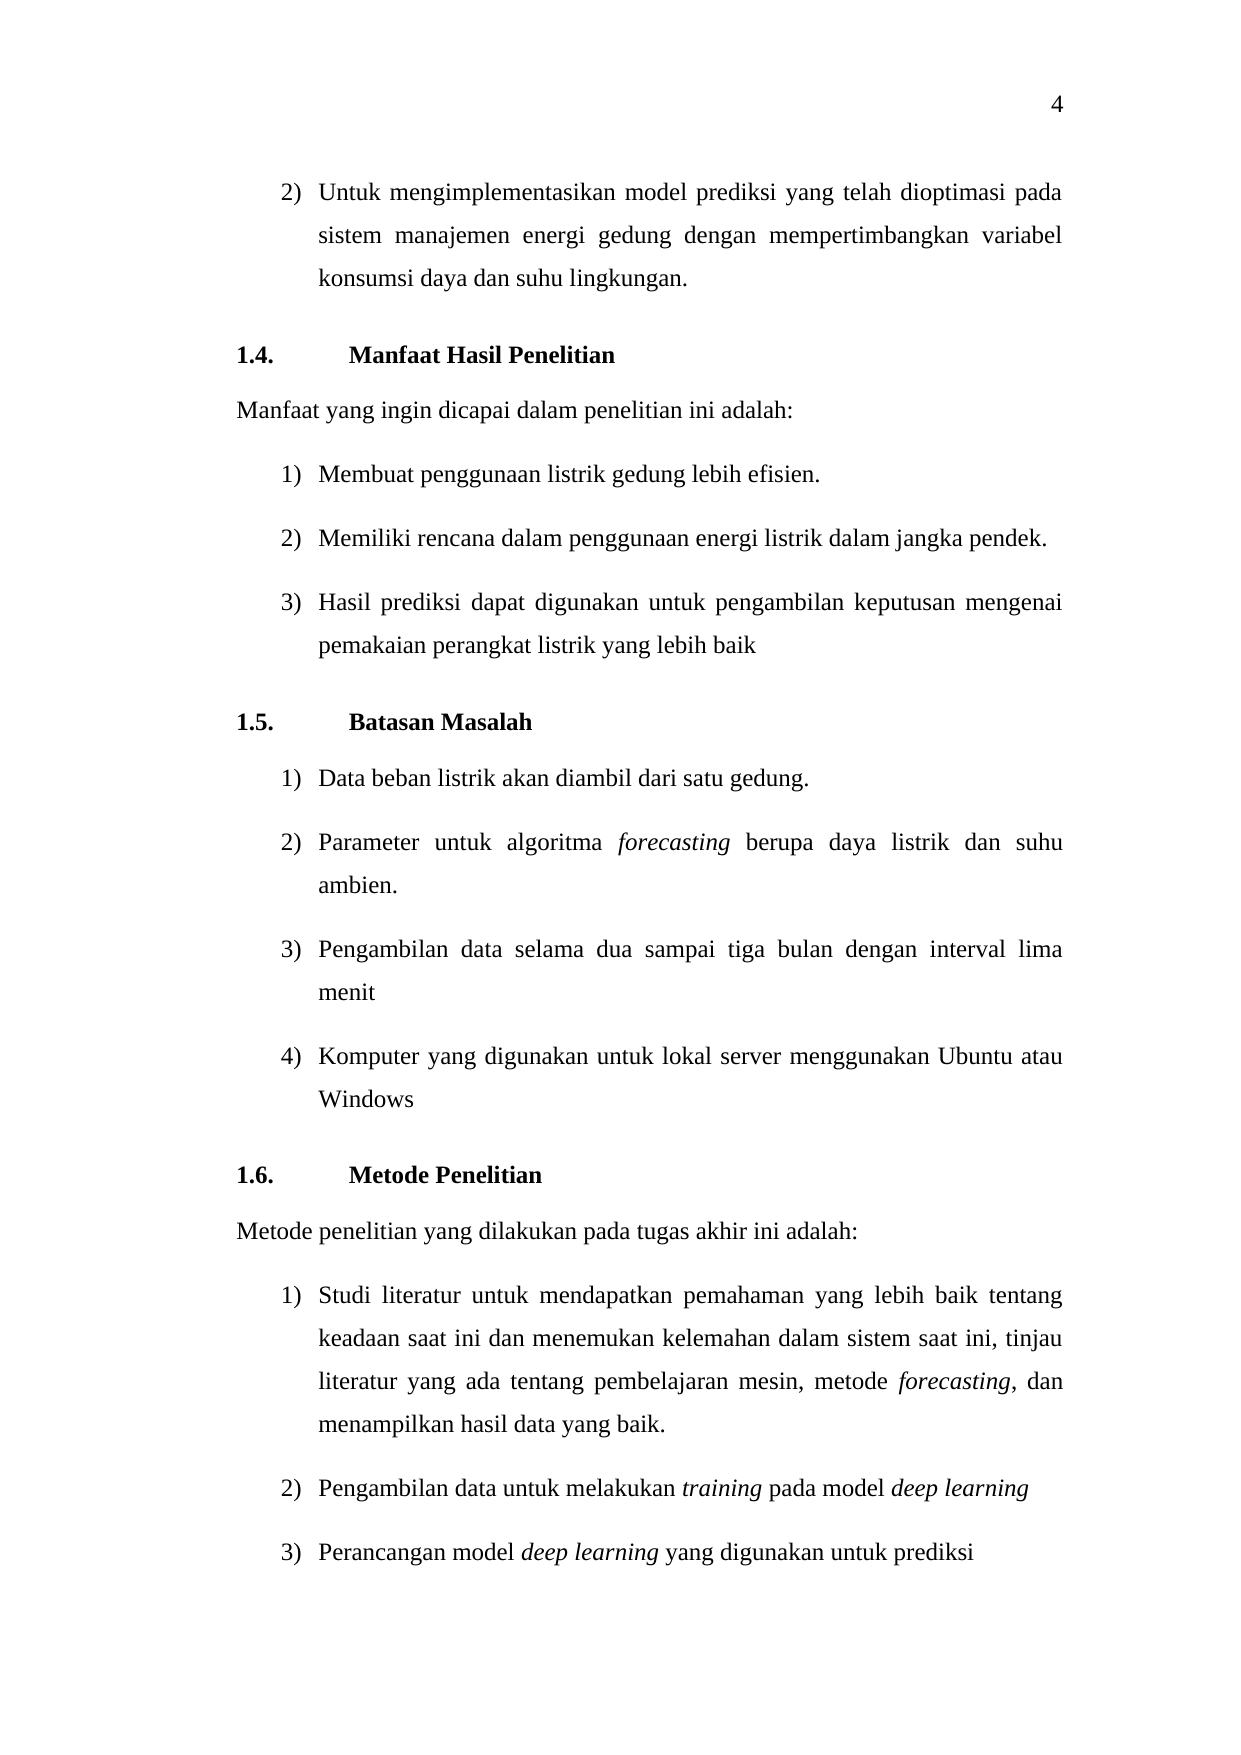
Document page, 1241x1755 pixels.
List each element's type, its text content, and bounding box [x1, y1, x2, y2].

list Parameter untuk algoritma forecasting berupa daya listrik dan suhu ambien. [281, 827, 1063, 898]
text Manfaat yang ingin dicapai dalam penelitian ini adalah: [236, 396, 1063, 424]
list Pengambilan data untuk melakukan training pada model deep learning [281, 1473, 1063, 1502]
subtitle Metode Penelitian [236, 1160, 1063, 1189]
text Metode penelitian yang dilakukan pada tugas akhir ini adalah: [236, 1216, 1063, 1245]
list Memiliki rencana dalam penggunaan energi listrik dalam jangka pendek. [281, 523, 1063, 552]
list Perancangan model deep learning yang digunakan untuk prediksi [281, 1537, 1063, 1566]
list Komputer yang digunakan untuk lokal server menggunakan Ubuntu atau Windows [281, 1041, 1063, 1113]
list Membuat penggunaan listrik gedung lebih efisien. [281, 459, 1063, 488]
list Pengambilan data selama dua sampai tiga bulan dengan interval lima menit [281, 934, 1063, 1006]
list Studi literatur untuk mendapatkan pemahaman yang lebih baik tentang keadaan saat ini dan menemukan kelemahan dalam sistem saat ini, tinjau literatur yang ada tentang pembelajaran mesin, metode forecasting, dan menampilkan hasil data yang baik. [281, 1280, 1063, 1438]
list Untuk mengimplementasikan model prediksi yang telah dioptimasi pada sistem manajemen energi gedung dengan mempertimbangkan variabel konsumsi daya dan suhu lingkungan. [281, 177, 1063, 292]
list Hasil prediksi dapat digunakan untuk pengambilan keputusan mengenai pemakaian perangkat listrik yang lebih baik [281, 587, 1063, 659]
subtitle Manfaat Hasil Penelitian [236, 340, 1063, 369]
list Data beban listrik akan diambil dari satu gedung. [281, 763, 1063, 791]
subtitle Batasan Masalah [236, 707, 1063, 736]
